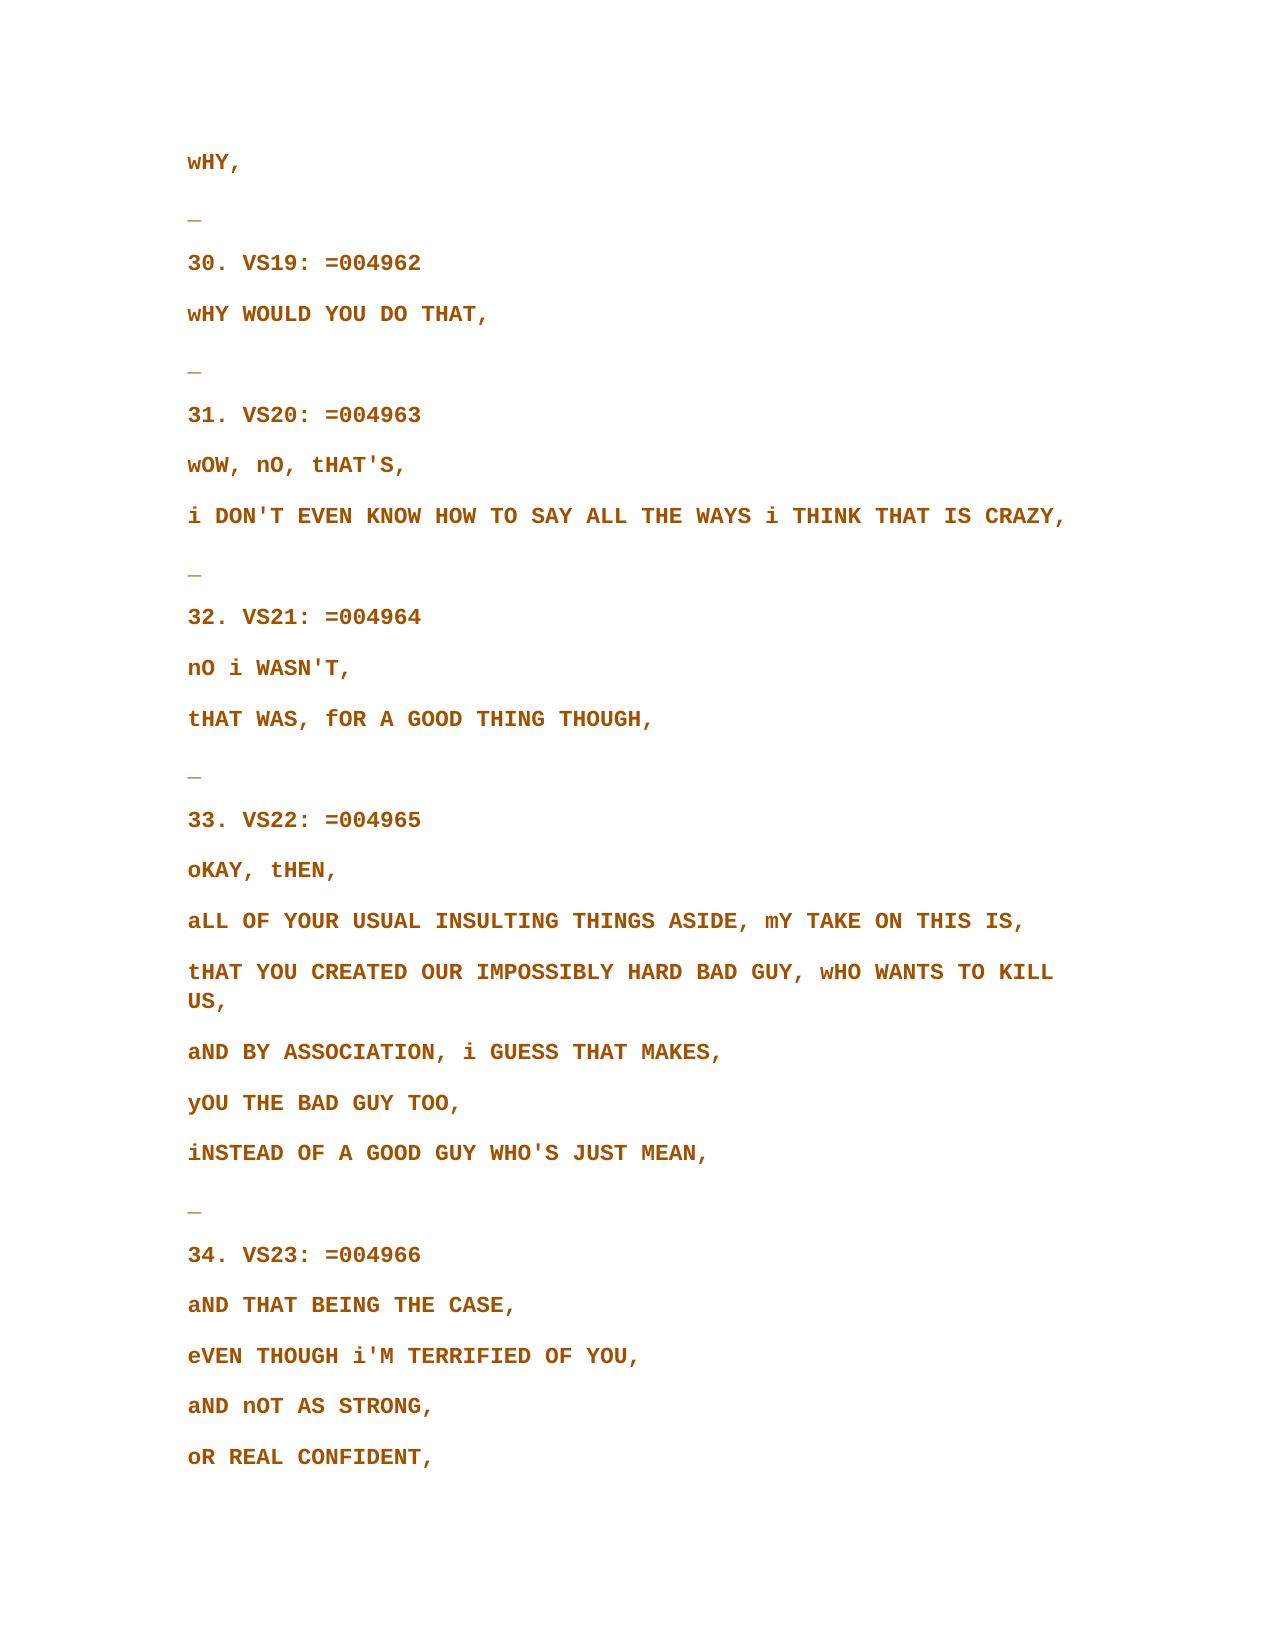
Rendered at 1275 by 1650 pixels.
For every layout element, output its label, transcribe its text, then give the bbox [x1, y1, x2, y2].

text 30. VS19: =004962 [187, 251, 1087, 277]
text 33. VS22: =004965 [187, 808, 1087, 834]
text wHY, [187, 150, 1087, 176]
text _ [187, 757, 1087, 783]
text _ [187, 1192, 1087, 1218]
text oR REAL CONFIDENT, [187, 1445, 1087, 1471]
text _ [187, 352, 1087, 378]
text nO i WASN'T, [187, 656, 1087, 682]
text tHAT WAS, fOR A GOOD THING THOUGH, [187, 707, 1087, 733]
text iNSTEAD OF A GOOD GUY WHO'S JUST MEAN, [187, 1142, 1087, 1168]
text 34. VS23: =004966 [187, 1243, 1087, 1269]
text aND nOT AS STRONG, [187, 1395, 1087, 1421]
text aLL OF YOUR USUAL INSULTING THINGS ASIDE, mY TAKE ON THIS IS, [187, 909, 1087, 935]
text i DON'T EVEN KNOW HOW TO SAY ALL THE WAYS i THINK THAT IS CRAZY, [187, 504, 1087, 530]
text _ [187, 201, 1087, 227]
text wOW, nO, tHAT'S, [187, 454, 1087, 480]
text oKAY, tHEN, [187, 859, 1087, 885]
text tHAT YOU CREATED OUR IMPOSSIBLY HARD BAD GUY, wHO WANTS TO KILL US, [187, 960, 1087, 1016]
text wHY WOULD YOU DO THAT, [187, 302, 1087, 328]
text eVEN THOUGH i'M TERRIFIED OF YOU, [187, 1344, 1087, 1370]
text yOU THE BAD GUY TOO, [187, 1091, 1087, 1117]
text 31. VS20: =004963 [187, 403, 1087, 429]
text aND BY ASSOCIATION, i GUESS THAT MAKES, [187, 1040, 1087, 1066]
text _ [187, 555, 1087, 581]
text aND THAT BEING THE CASE, [187, 1293, 1087, 1319]
text 32. VS21: =004964 [187, 606, 1087, 632]
